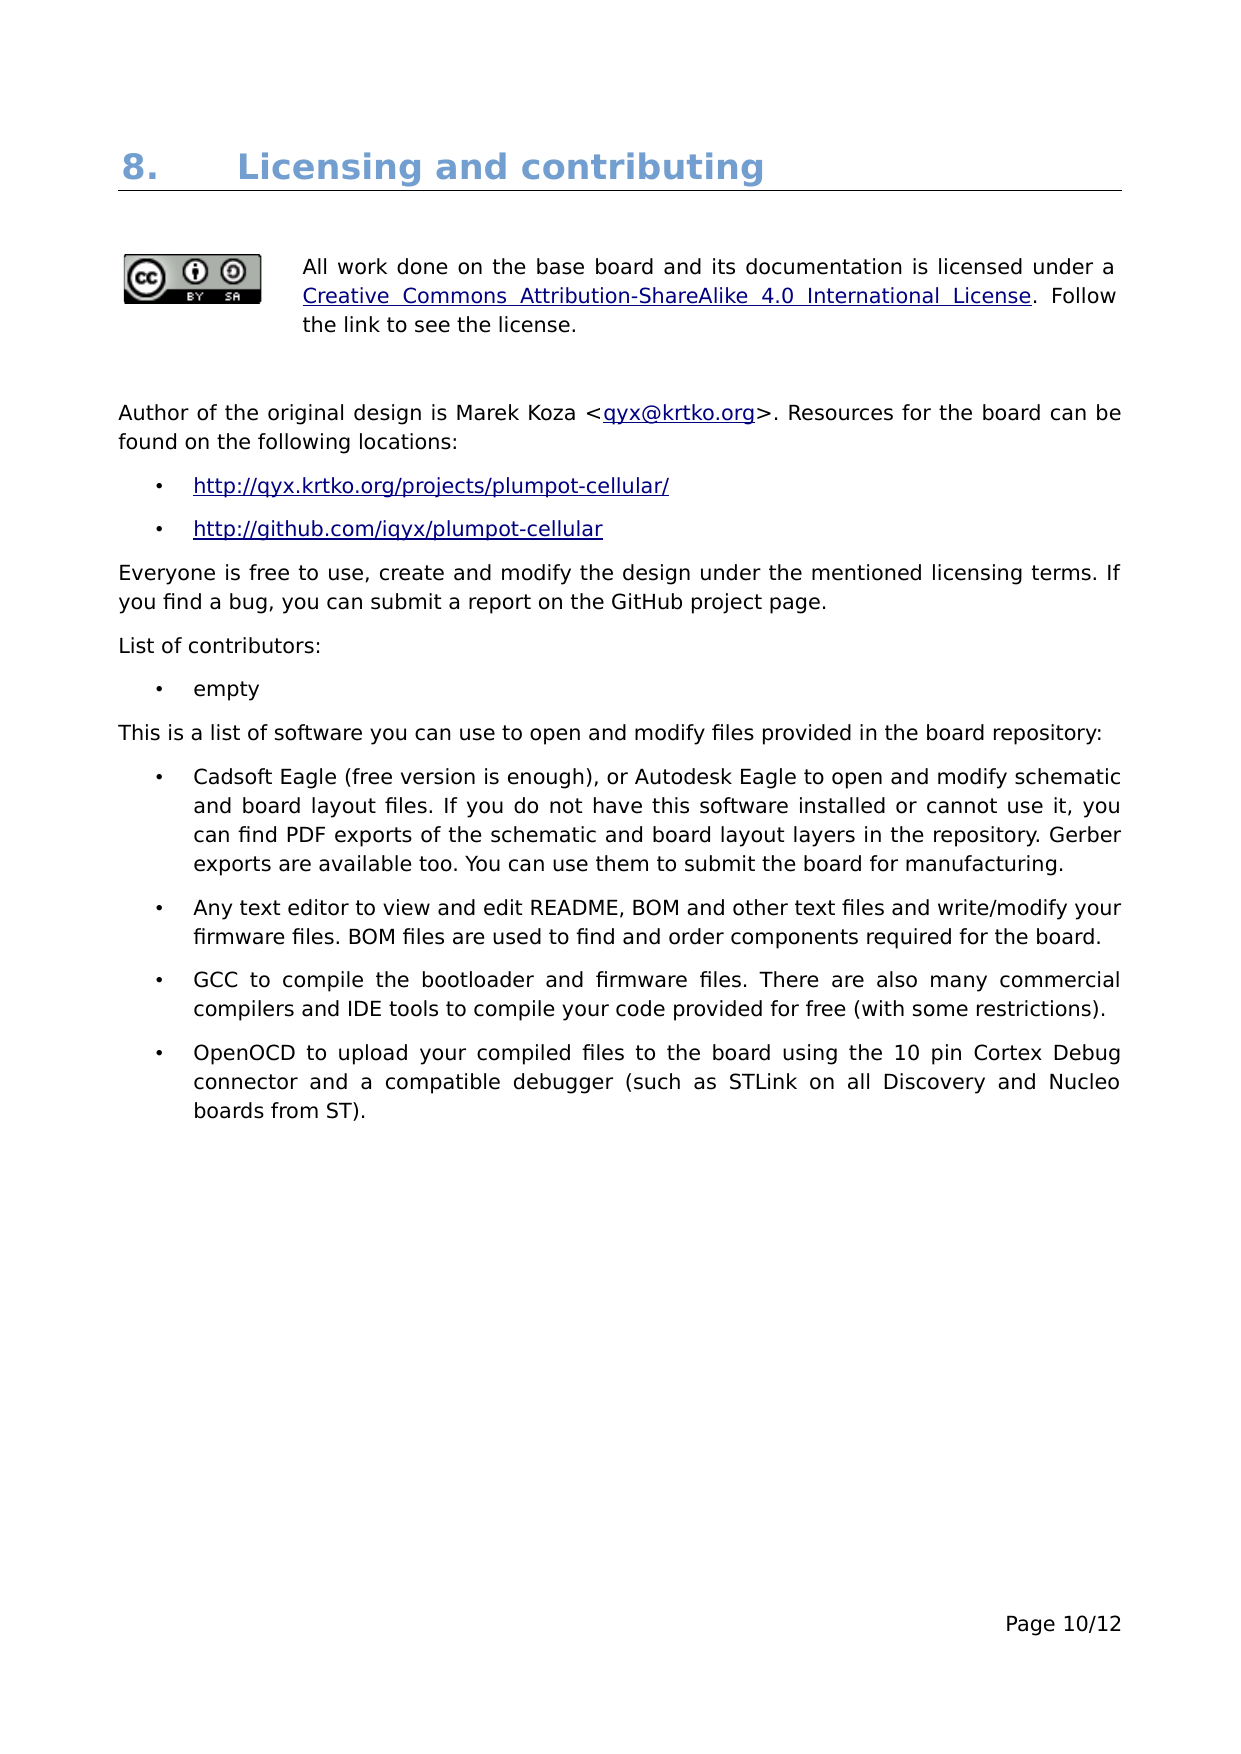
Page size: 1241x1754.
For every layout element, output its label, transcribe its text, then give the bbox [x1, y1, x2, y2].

list Cadsoft Eagle (free version is enough), or Autodesk Eagle to open and modify schematic and board layout files. If you do not have this software installed or cannot use it, you can find PDF exports of the schematic and board layout layers in the repository. Gerber exports are available too. You can use them to submit the board for manufacturing. [156, 765, 1122, 876]
list http://qyx.krtko.org/projects/plumpot-cellular/ [156, 474, 1122, 498]
list OpenOCD to upload your compiled files to the board using the 10 pin Cortex Debug connector and a compatible debugger (such as STLink on all Discovery and Nucleo boards from ST). [156, 1041, 1122, 1123]
list empty [156, 677, 1122, 702]
text List of contributors: [118, 634, 1122, 658]
text Author of the original design is Marek Koza <qyx@krtko.org>. Resources for the board can be found on the following locations: [118, 401, 1122, 454]
list GCC to compile the bootloader and firmware files. There are also many commercial compilers and IDE tools to compile your code provided for free (with some restrictions). [156, 968, 1122, 1022]
picture [123, 254, 262, 304]
list Any text editor to view and edit README, BOM and other text files and write/modify your firmware files. BOM files are used to find and order components required for the board. [156, 896, 1122, 949]
table_header All work done on the base board and its documentation is licensed under a Creative Commons Attribution-ShareAlike 4.0 International License. Follow the link to see the license. [296, 249, 1122, 357]
text Everyone is free to use, create and modify the design under the mentioned licensing terms. If you find a bug, you can submit a report on the GitHub project page. [118, 561, 1122, 614]
text This is a list of software you can use to open and modify files provided in the board repository: [118, 721, 1122, 745]
table_header [118, 249, 296, 357]
subtitle Licensing and contributing [118, 144, 1122, 190]
list http://github.com/iqyx/plumpot-cellular [156, 517, 1122, 542]
